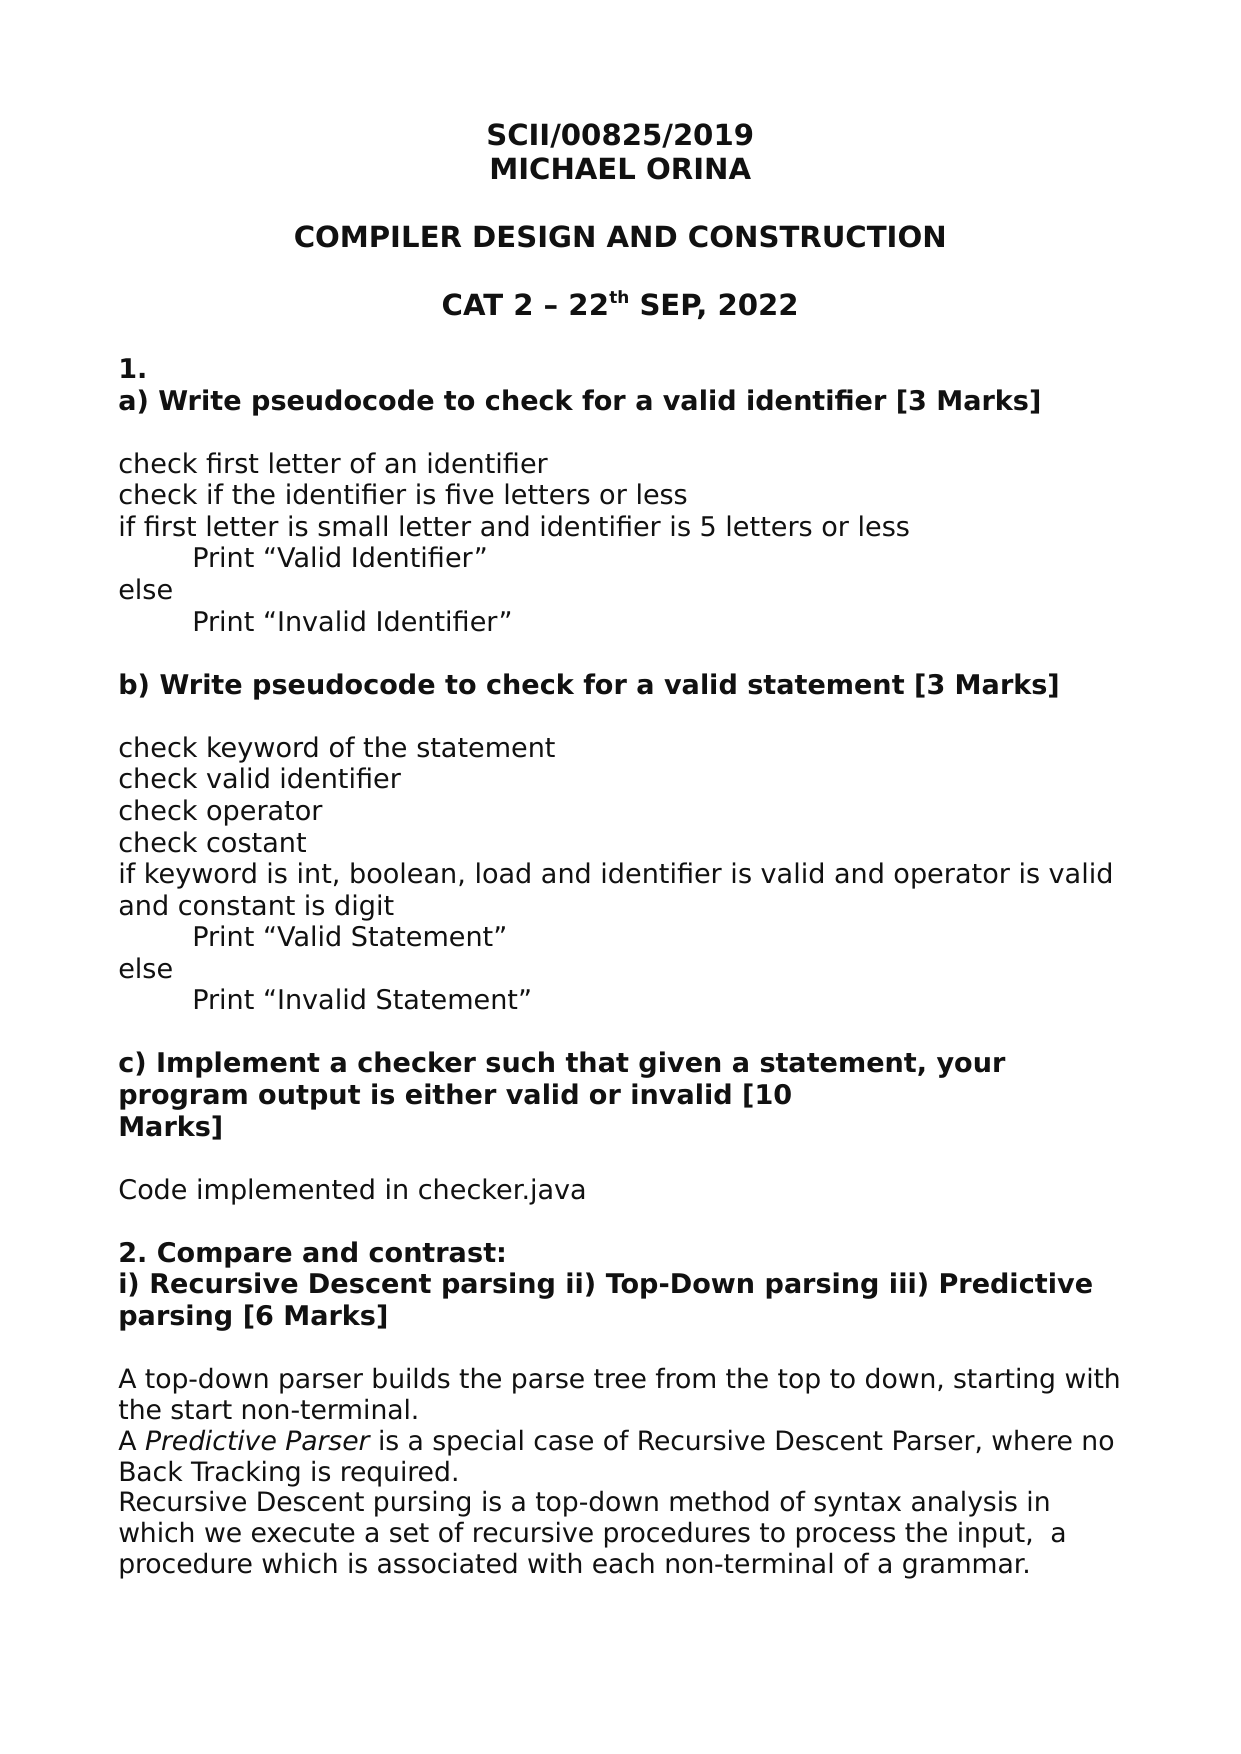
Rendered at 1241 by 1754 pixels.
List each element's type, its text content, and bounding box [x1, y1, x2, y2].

text 1. [118, 353, 1122, 385]
text MICHAEL ORINA [118, 152, 1122, 186]
text else [118, 574, 1122, 606]
text if first letter is small letter and identifier is 5 letters or less [118, 511, 1122, 543]
text Recursive Descent pursing is a top-down method of syntax analysis in which we execute a set of recursive procedures to process the input, a procedure which is associated with each non-terminal of a grammar. [118, 1487, 1122, 1580]
text SCII/00825/2019 [118, 118, 1122, 152]
text Print “Valid Statement” [118, 922, 1122, 953]
text Print “Invalid Identifier” [118, 606, 1122, 637]
text if keyword is int, boolean, load and identifier is valid and operator is valid and constant is digit [118, 858, 1122, 922]
text check keyword of the statement [118, 732, 1122, 764]
text c) Implement a checker such that given a statement, your program output is either valid or invalid [10 [118, 1048, 1122, 1111]
text A top-down parser builds the parse tree from the top to down, starting with the start non-terminal. [118, 1363, 1122, 1425]
text b) Write pseudocode to check for a valid statement [3 Marks] [118, 669, 1122, 701]
text check operator [118, 795, 1122, 827]
text else [118, 953, 1122, 985]
text i) Recursive Descent parsing ii) Top-Down parsing iii) Predictive parsing [6 Marks] [118, 1269, 1122, 1332]
text a) Write pseudocode to check for a valid identifier [3 Marks] [118, 385, 1122, 417]
text A Predictive Parser is a special case of Recursive Descent Parser, where no Back Tracking is required. [118, 1425, 1122, 1487]
text Marks] [118, 1111, 1122, 1142]
text Print “Valid Identifier” [118, 543, 1122, 574]
text check valid identifier [118, 764, 1122, 795]
text check costant [118, 827, 1122, 858]
text Print “Invalid Statement” [118, 985, 1122, 1016]
text Code implemented in checker.java [118, 1174, 1122, 1206]
text check if the identifier is five letters or less [118, 480, 1122, 511]
text 2. Compare and contrast: [118, 1237, 1122, 1269]
text check first letter of an identifier [118, 448, 1122, 480]
text COMPILER DESIGN AND CONSTRUCTION [118, 220, 1122, 254]
text CAT 2 – 22th SEP, 2022 [118, 288, 1122, 322]
